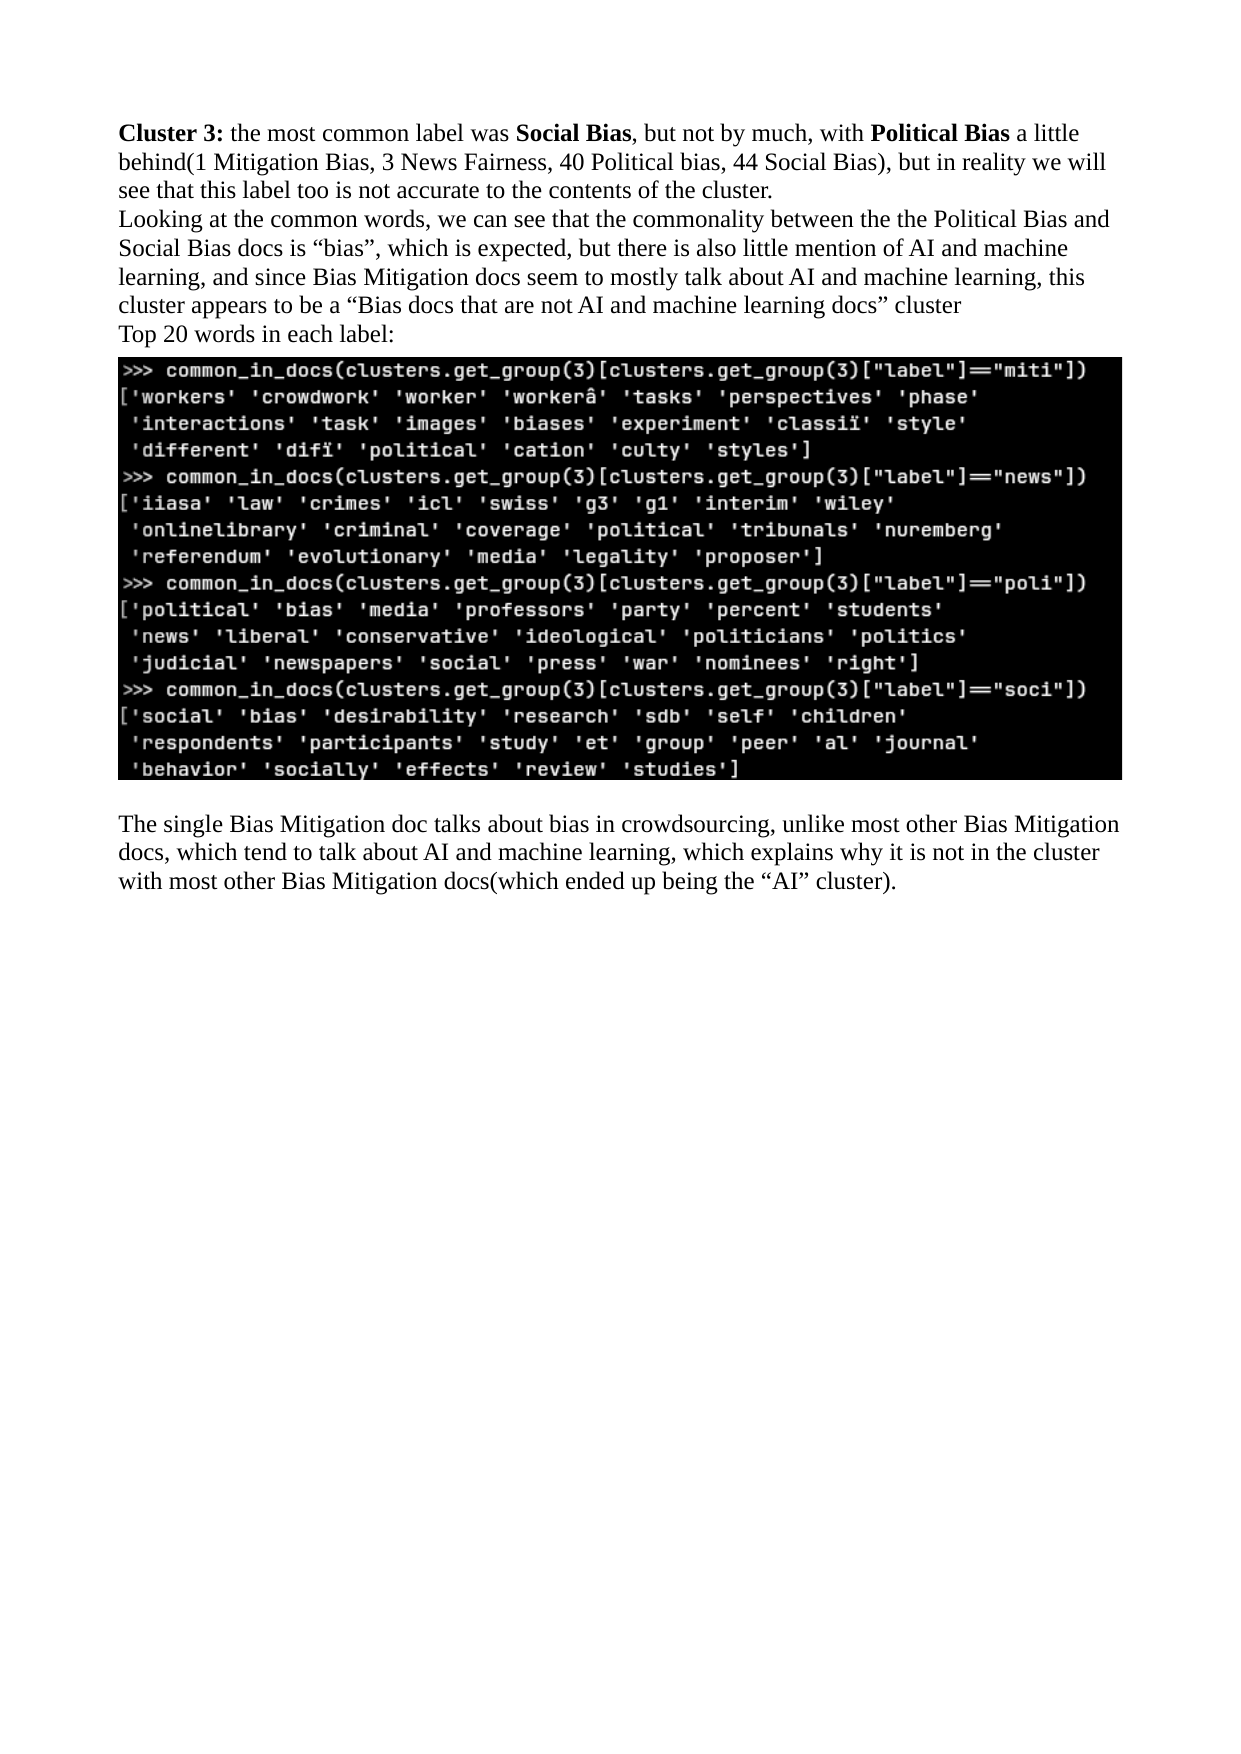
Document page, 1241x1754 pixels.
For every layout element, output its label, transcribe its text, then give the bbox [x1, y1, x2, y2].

text Looking at the common words, we can see that the commonality between the the Political Bias and Social Bias docs is “bias”, which is expected, but there is also little mention of AI and machine learning, and since Bias Mitigation docs seem to mostly talk about AI and machine learning, this cluster appears to be a “Bias docs that are not AI and machine learning docs” cluster [118, 204, 1122, 319]
text Top 20 words in each label: [118, 319, 1122, 348]
text The single Bias Mitigation doc talks about bias in crowdsourcing, unlike most other Bias Mitigation docs, which tend to talk about AI and machine learning, which explains why it is not in the cluster with most other Bias Mitigation docs(which ended up being the “AI” cluster). [118, 809, 1122, 895]
picture [118, 357, 1123, 780]
text Cluster 3: the most common label was Social Bias, but not by much, with Political Bias a little behind(1 Mitigation Bias, 3 News Fairness, 40 Political bias, 44 Social Bias), but in reality we will see that this label too is not accurate to the contents of the cluster. [118, 118, 1122, 204]
